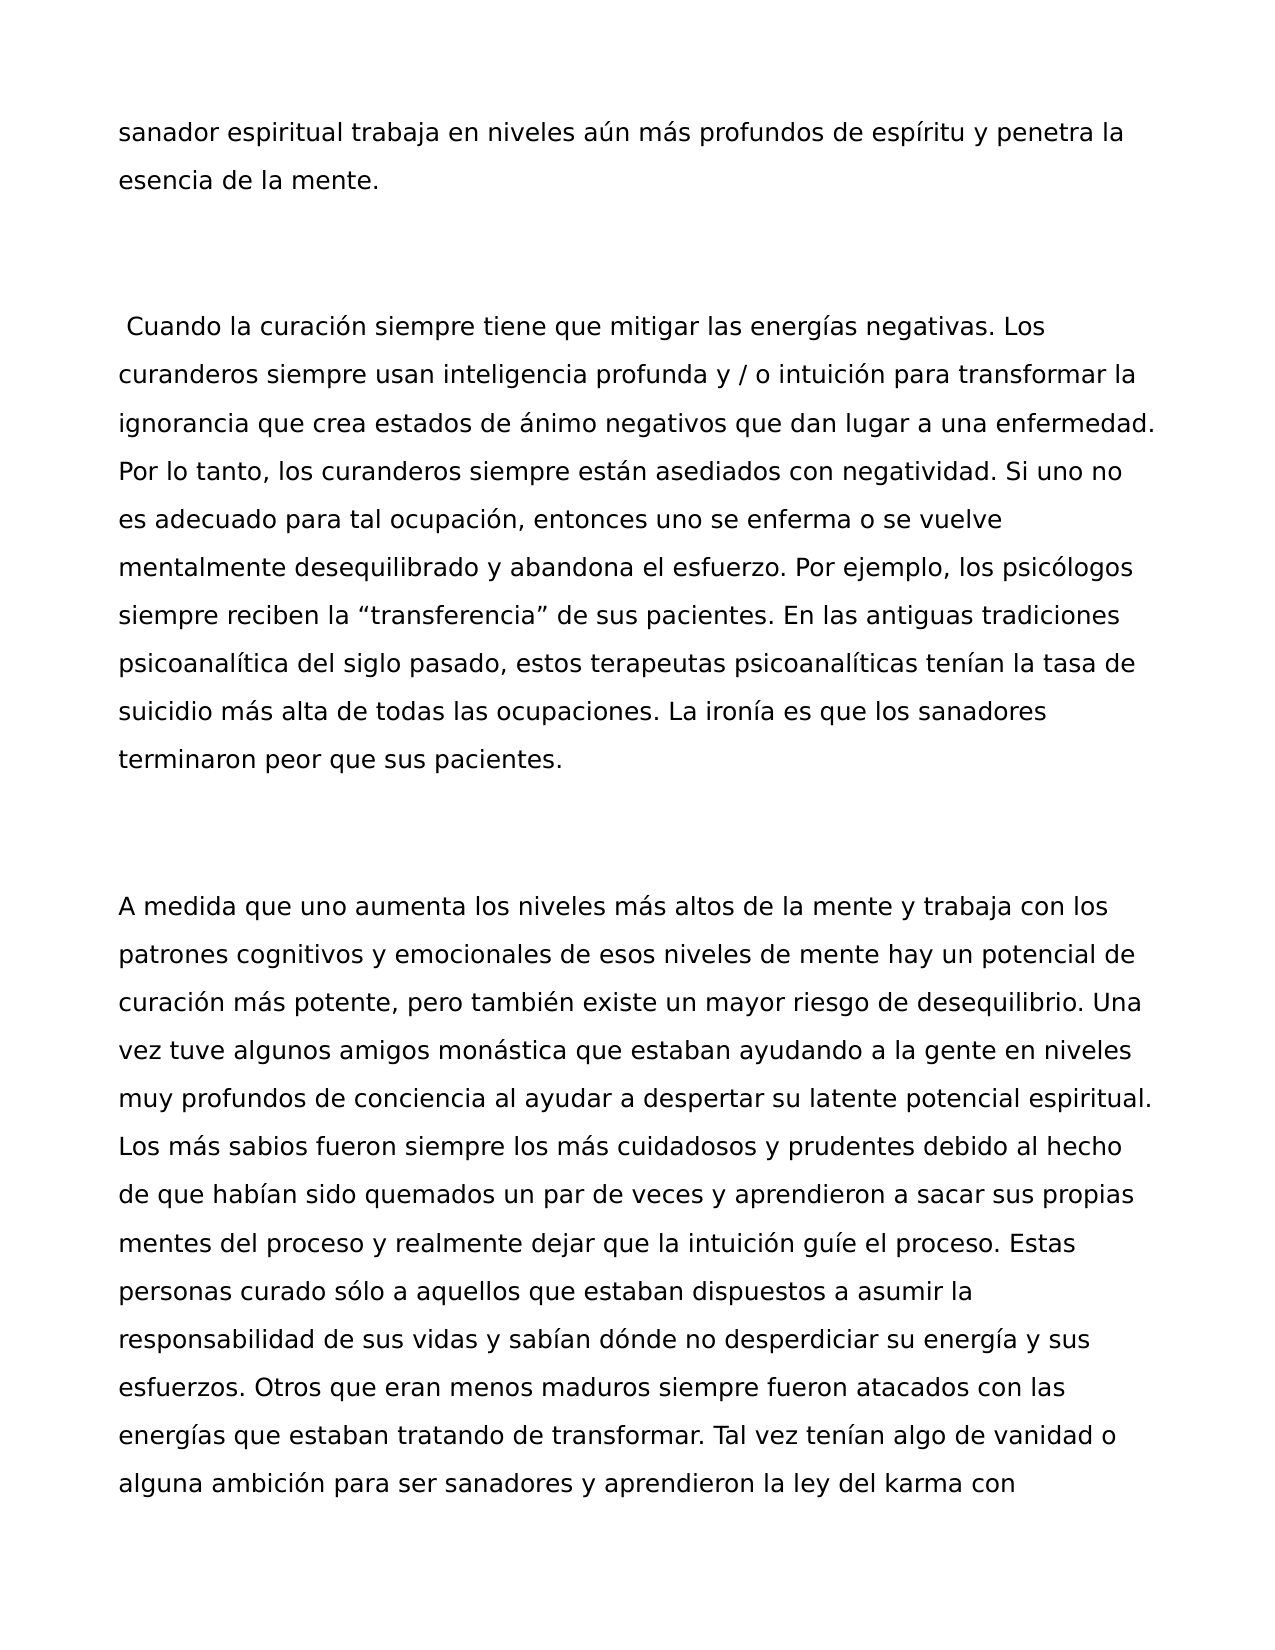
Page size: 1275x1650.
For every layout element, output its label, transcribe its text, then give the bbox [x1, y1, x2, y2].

text Cuando la curación siempre tiene que mitigar las energías negativas. Los curanderos siempre usan inteligencia profunda y / o intuición para transformar la ignorancia que crea estados de ánimo negativos que dan lugar a una enfermedad. Por lo tanto, los curanderos siempre están asediados con negatividad. Si uno no es adecuado para tal ocupación, entonces uno se enferma o se vuelve mentalmente desequilibrado y abandona el esfuerzo. Por ejemplo, los psicólogos siempre reciben la “transferencia” de sus pacientes. En las antiguas tradiciones psicoanalítica del siglo pasado, estos terapeutas psicoanalíticas tenían la tasa de suicidio más alta de todas las ocupaciones. La ironía es que los sanadores terminaron peor que sus pacientes. [118, 312, 1157, 775]
text sanador espiritual trabaja en niveles aún más profundos de espíritu y penetra la esencia de la mente. [118, 118, 1157, 195]
text A medida que uno aumenta los niveles más altos de la mente y trabaja con los patrones cognitivos y emocionales de esos niveles de mente hay un potencial de curación más potente, pero también existe un mayor riesgo de desequilibrio. Una vez tuve algunos amigos monástica que estaban ayudando a la gente en niveles muy profundos de conciencia al ayudar a despertar su latente potencial espiritual. Los más sabios fueron siempre los más cuidadosos y prudentes debido al hecho de que habían sido quemados un par de veces y aprendieron a sacar sus propias mentes del proceso y realmente dejar que la intuición guíe el proceso. Estas personas curado sólo a aquellos que estaban dispuestos a asumir la responsabilidad de sus vidas y sabían dónde no desperdiciar su energía y sus esfuerzos. Otros que eran menos maduros siempre fueron atacados con las energías que estaban tratando de transformar. Tal vez tenían algo de vanidad o alguna ambición para ser sanadores y aprendieron la ley del karma con [118, 892, 1157, 1498]
